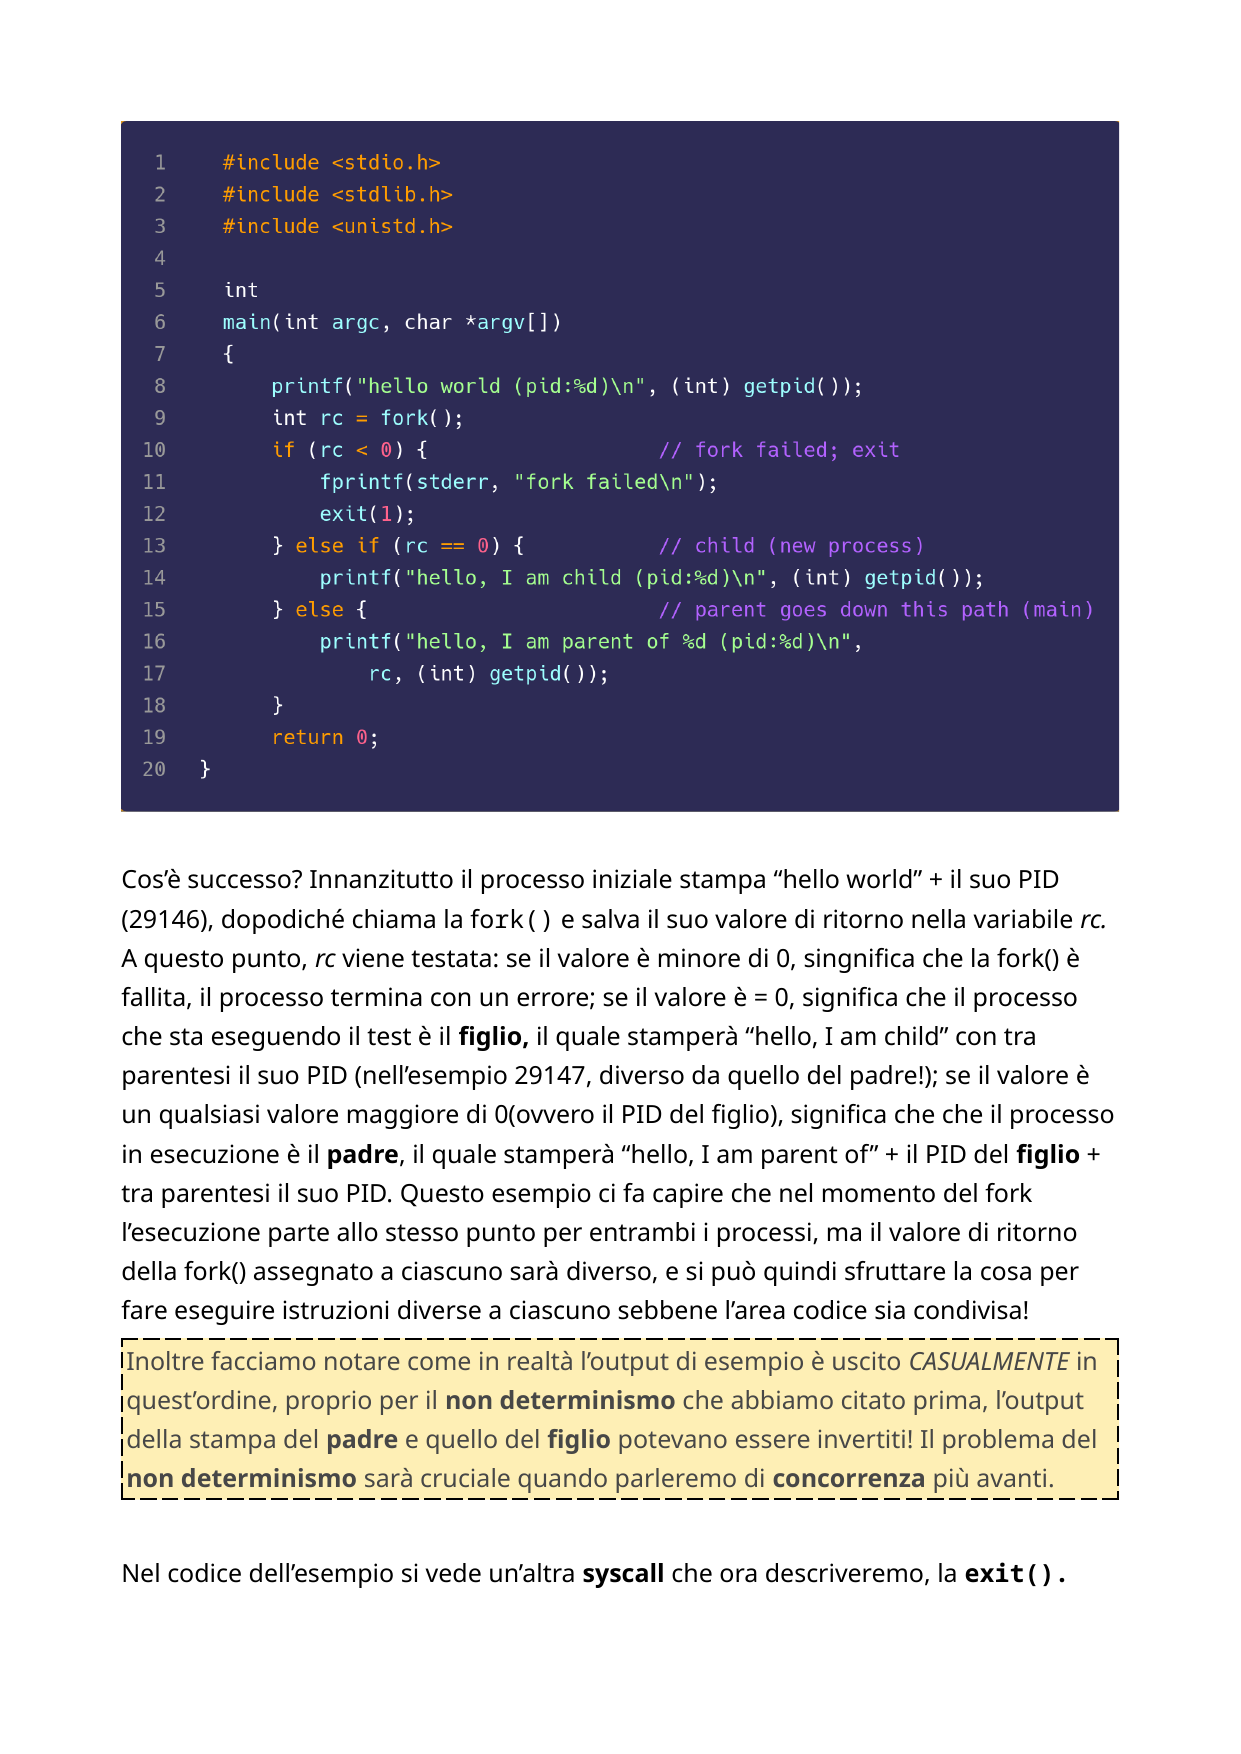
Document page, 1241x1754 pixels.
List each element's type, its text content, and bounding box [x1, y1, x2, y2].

text Cos’è successo? Innanzitutto il processo iniziale stampa “hello world” + il suo PID (29146), dopodiché chiama la fork() e salva il suo valore di ritorno nella variabile rc. A questo punto, rc viene testata: se il valore è minore di 0, singnifica che la fork() è fallita, il processo termina con un errore; se il valore è = 0, significa che il processo che sta eseguendo il test è il figlio, il quale stamperà “hello, I am child” con tra parentesi il suo PID (nell’esempio 29147, diverso da quello del padre!); se il valore è un qualsiasi valore maggiore di 0(ovvero il PID del figlio), significa che che il processo in esecuzione è il padre, il quale stamperà “hello, I am parent of” + il PID del figlio + tra parentesi il suo PID. Questo esempio ci fa capire che nel momento del fork l’esecuzione parte allo stesso punto per entrambi i processi, ma il valore di ritorno della fork() assegnato a ciascuno sarà diverso, e si può quindi sfruttare la cosa per fare eseguire istruzioni diverse a ciascuno sebbene l’area codice sia condivisa! [121, 862, 1119, 1327]
picture [121, 121, 1120, 812]
text Inoltre facciamo notare come in realtà l’output di esempio è uscito CASUALMENTE in quest’ordine, proprio per il non determinismo che abbiamo citato prima, l’output della stampa del padre e quello del figlio potevano essere invertiti! Il problema del non determinismo sarà cruciale quando parleremo di concorrenza più avanti. [121, 1338, 1119, 1500]
text Nel codice dell’esempio si vede un’altra syscall che ora descriveremo, la exit(). [121, 1556, 1119, 1590]
